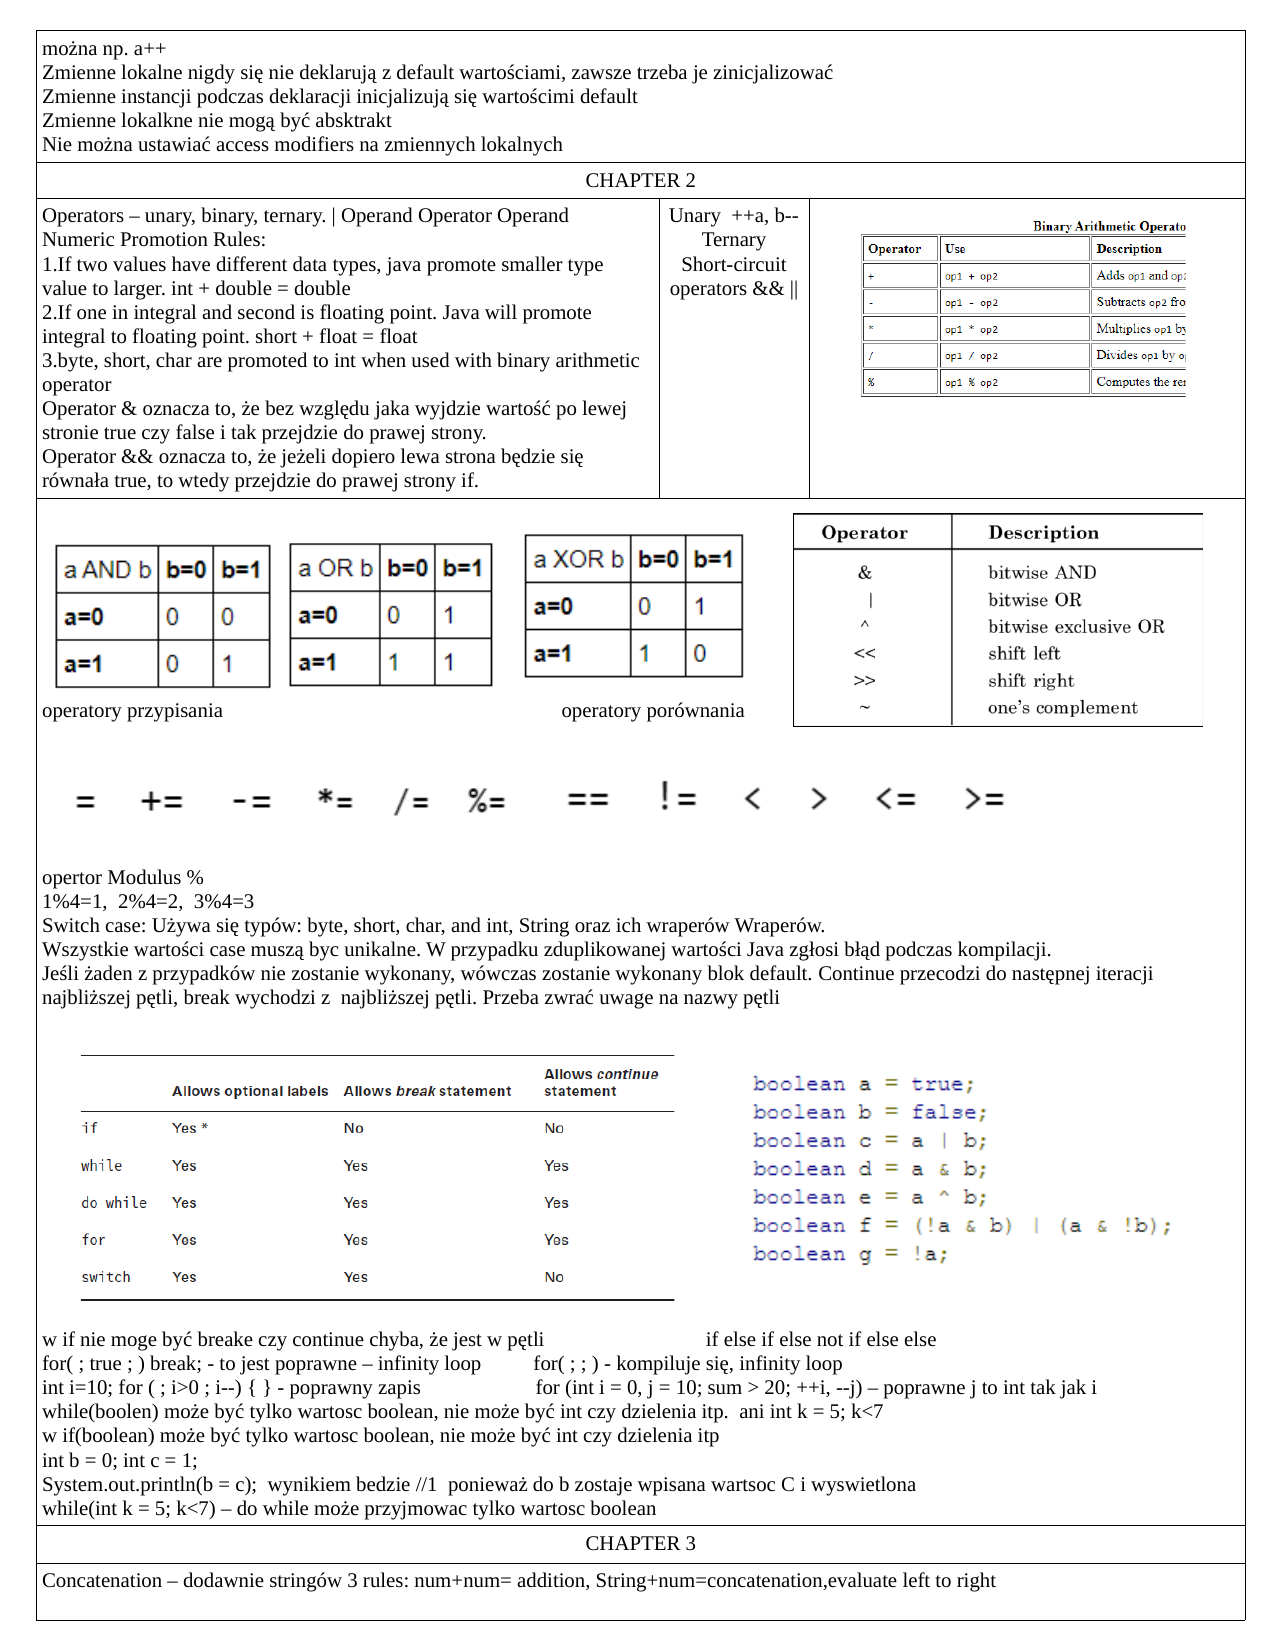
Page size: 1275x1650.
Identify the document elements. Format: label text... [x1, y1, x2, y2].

picture [789, 510, 1203, 727]
table_cell Concatenation – dodawnie stringów 3 rules: num+num= addition, String+num=concatenation,evaluate left to right [37, 1564, 1245, 1620]
table_cell Operators – unary, binary, ternary. | Operand Operator Operand Numeric Promotion Rules: 1.If two values have different data types, java promote smaller type value to larger. int + double = double 2.If one in integral and second is floating point. Java will promote integral to floating point. short + float = float 3.byte, short, char are promoted to int when used with binary arithmetic operator Operator & oznacza to, że bez względu jaka wyjdzie wartość po lewej stronie true czy false i tak przejdzie do prawej strony. Operator && oznacza to, że jeżeli dopiero lewa strona będzie się równała true, to wtedy przejdzie do prawej strony if. [37, 199, 659, 498]
table_cell [37, 499, 1245, 698]
picture [48, 539, 277, 696]
picture [852, 217, 1186, 402]
table_cell CHAPTER 2 [37, 163, 1245, 197]
picture [80, 1055, 675, 1304]
picture [558, 765, 1023, 829]
picture [739, 1070, 1185, 1273]
picture [55, 758, 528, 841]
table_cell [810, 199, 1245, 498]
picture [282, 542, 502, 699]
table_cell Unary ++a, b-- Ternary Short-circuit operators && || [660, 199, 809, 498]
table_cell można np. a++ Zmienne lokalne nigdy się nie deklarują z default wartościami, zawsze trzeba je zinicjalizować Zmienne instancji podczas deklaracji inicjalizują się wartościmi default Zmienne lokalkne nie mogą być absktrakt Nie można ustawiać access modifiers na zmiennych lokalnych [37, 31, 1245, 162]
table_cell CHAPTER 3 [37, 1526, 1245, 1562]
picture [522, 530, 748, 684]
table_cell operatory przypisania operatory porównania opertor Modulus % 1%4=1, 2%4=2, 3%4=3 Switch case: Używa się typów: byte, short, char, and int, String oraz ich wraperów Wraperów. Wszystkie wartości case muszą byc unikalne. W przypadku zduplikowanej wartości Java zgłosi błąd podczas kompilacji. Jeśli żaden z przypadków nie zostanie wykonany, wówczas zostanie wykonany blok default. Continue przecodzi do następnej iteracji najbliższej pętli, break wychodzi z najbliższej pętli. Przeba zwrać uwage na nazwy pętli w if nie moge być breake czy continue chyba, że jest w pętli if else if else not if else else for( ; true ; ) break; - to jest poprawne – infinity loop for( ; ; ) - kompiluje się, infinity loop int i=10; for ( ; i>0 ; i--) { } - poprawny zapis for (int i = 0, j = 10; sum > 20; ++i, --j) – poprawne j to int tak jak i while(boolen) może być tylko wartosc boolean, nie może być int czy dzielenia itp. ani int k = 5; k<7 w if(boolean) może być tylko wartosc boolean, nie może być int czy dzielenia itp int b = 0; int c = 1; System.out.println(b = c); wynikiem bedzie //1 ponieważ do b zostaje wpisana wartsoc C i wyswietlona while(int k = 5; k<7) – do while może przyjmowac tylko wartosc boolean [37, 699, 1245, 1525]
